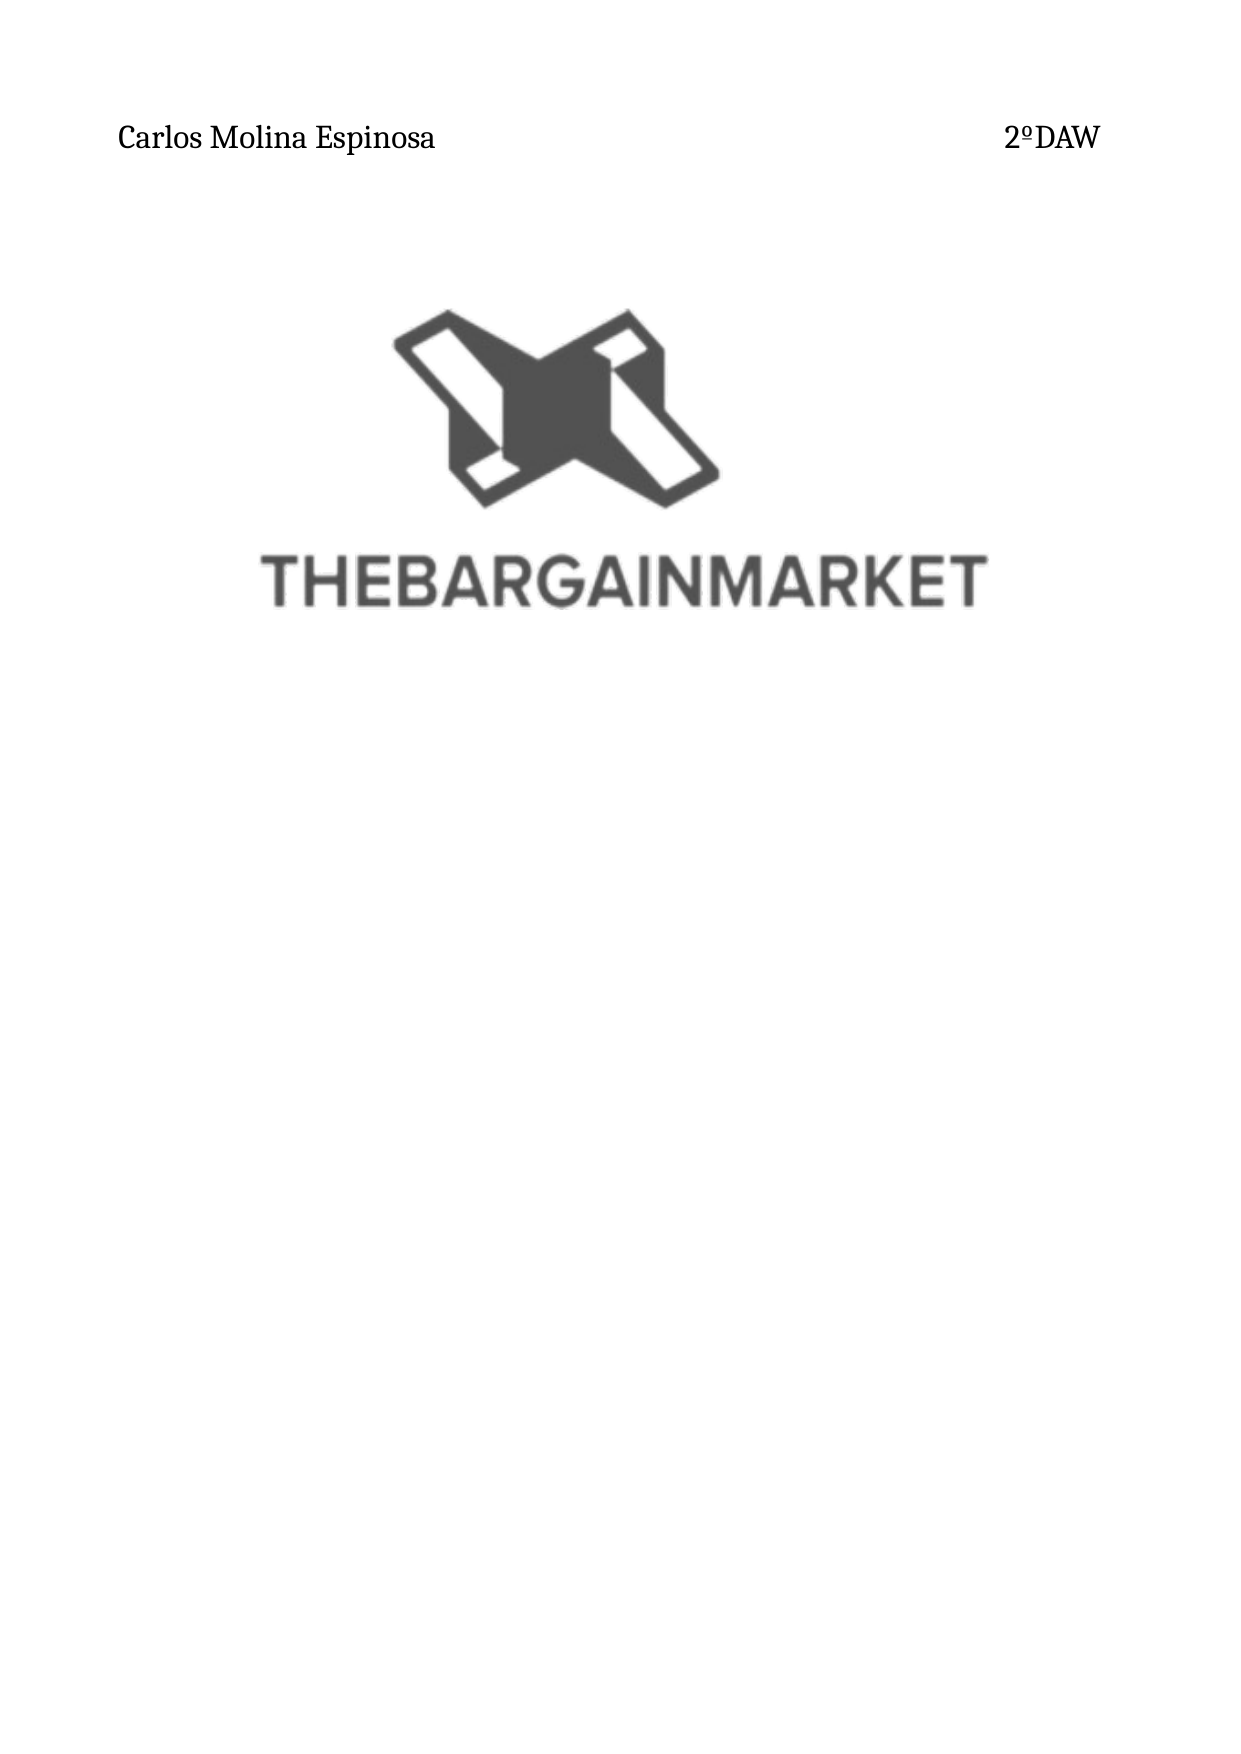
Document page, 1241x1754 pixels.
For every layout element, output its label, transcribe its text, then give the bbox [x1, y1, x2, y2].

picture [0, 202, 1241, 748]
text Carlos Molina Espinosa 2ºDAW [118, 118, 1122, 156]
